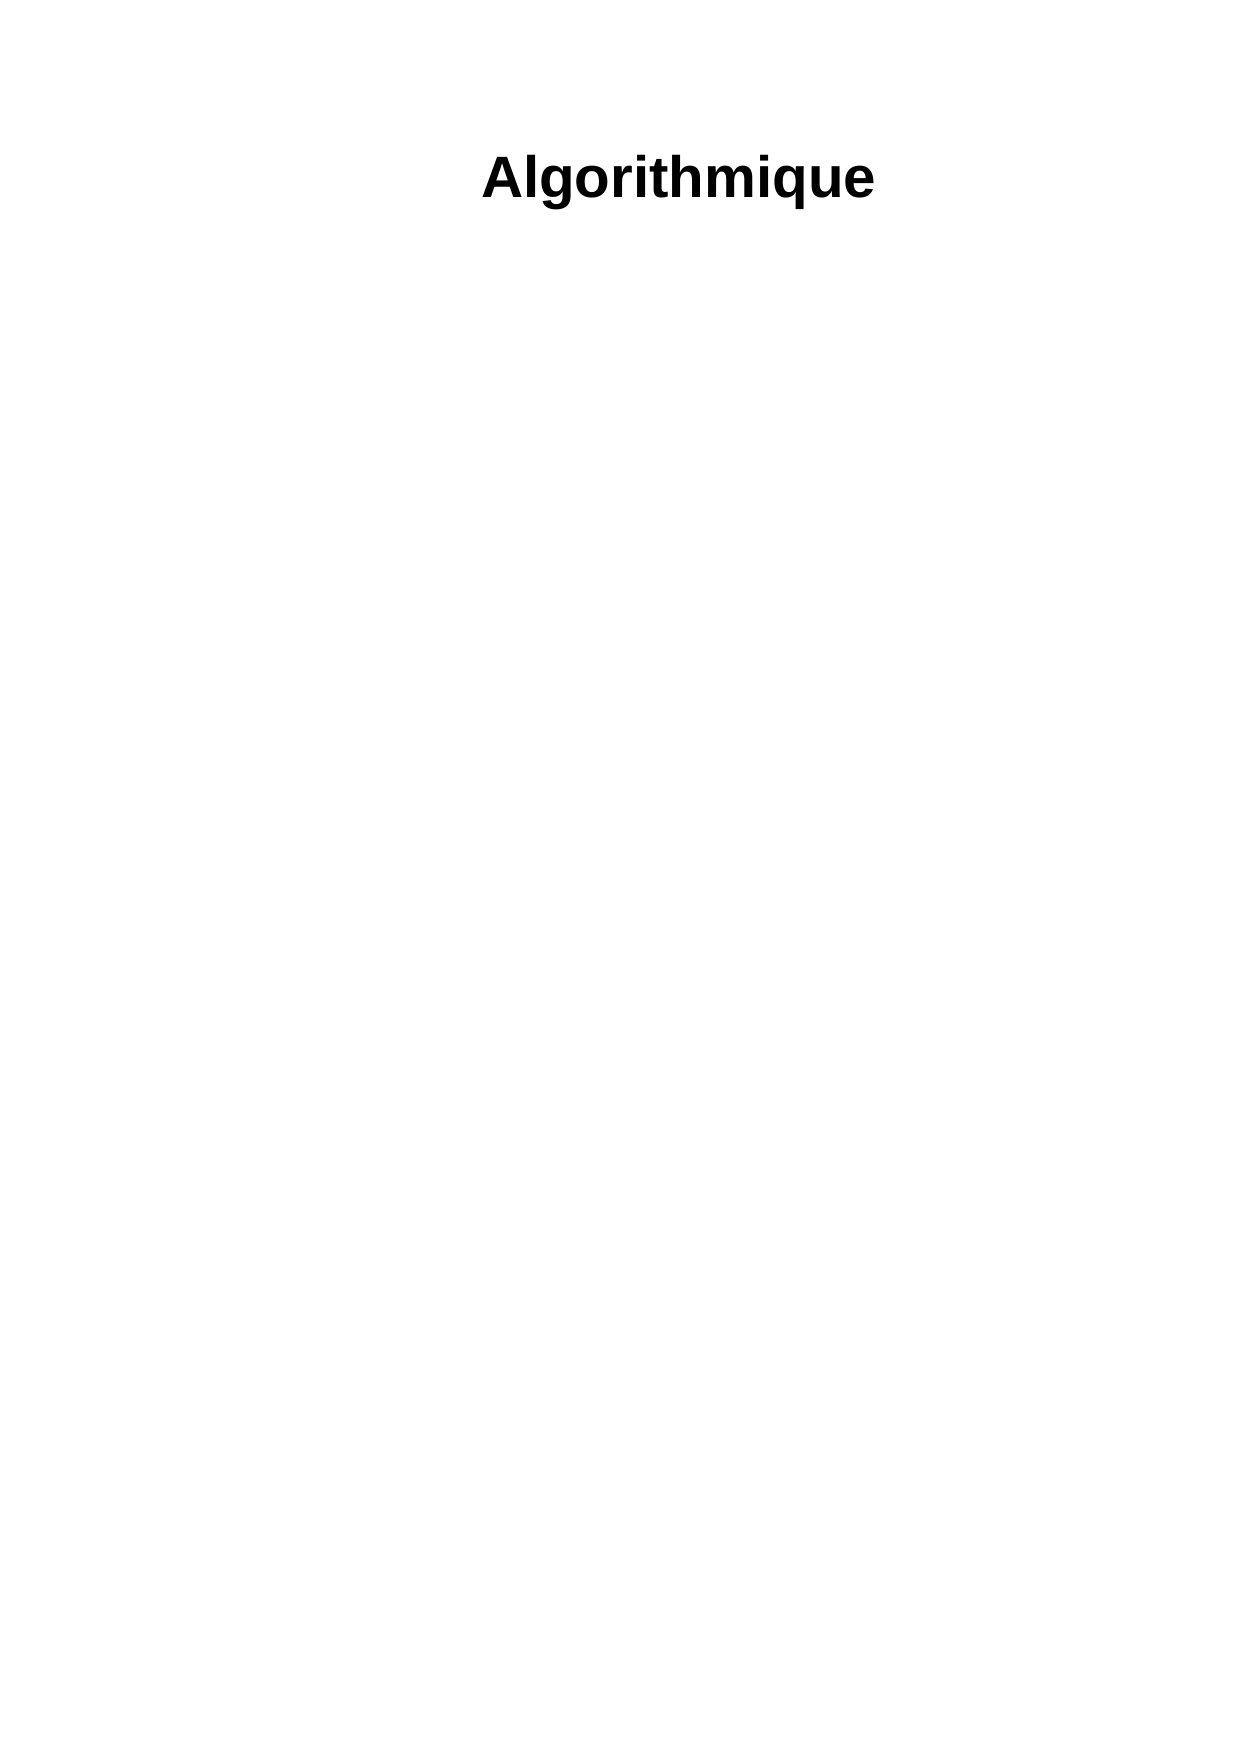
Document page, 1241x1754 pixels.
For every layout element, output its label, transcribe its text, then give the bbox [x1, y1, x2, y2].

title Algorithmique [118, 143, 1122, 210]
